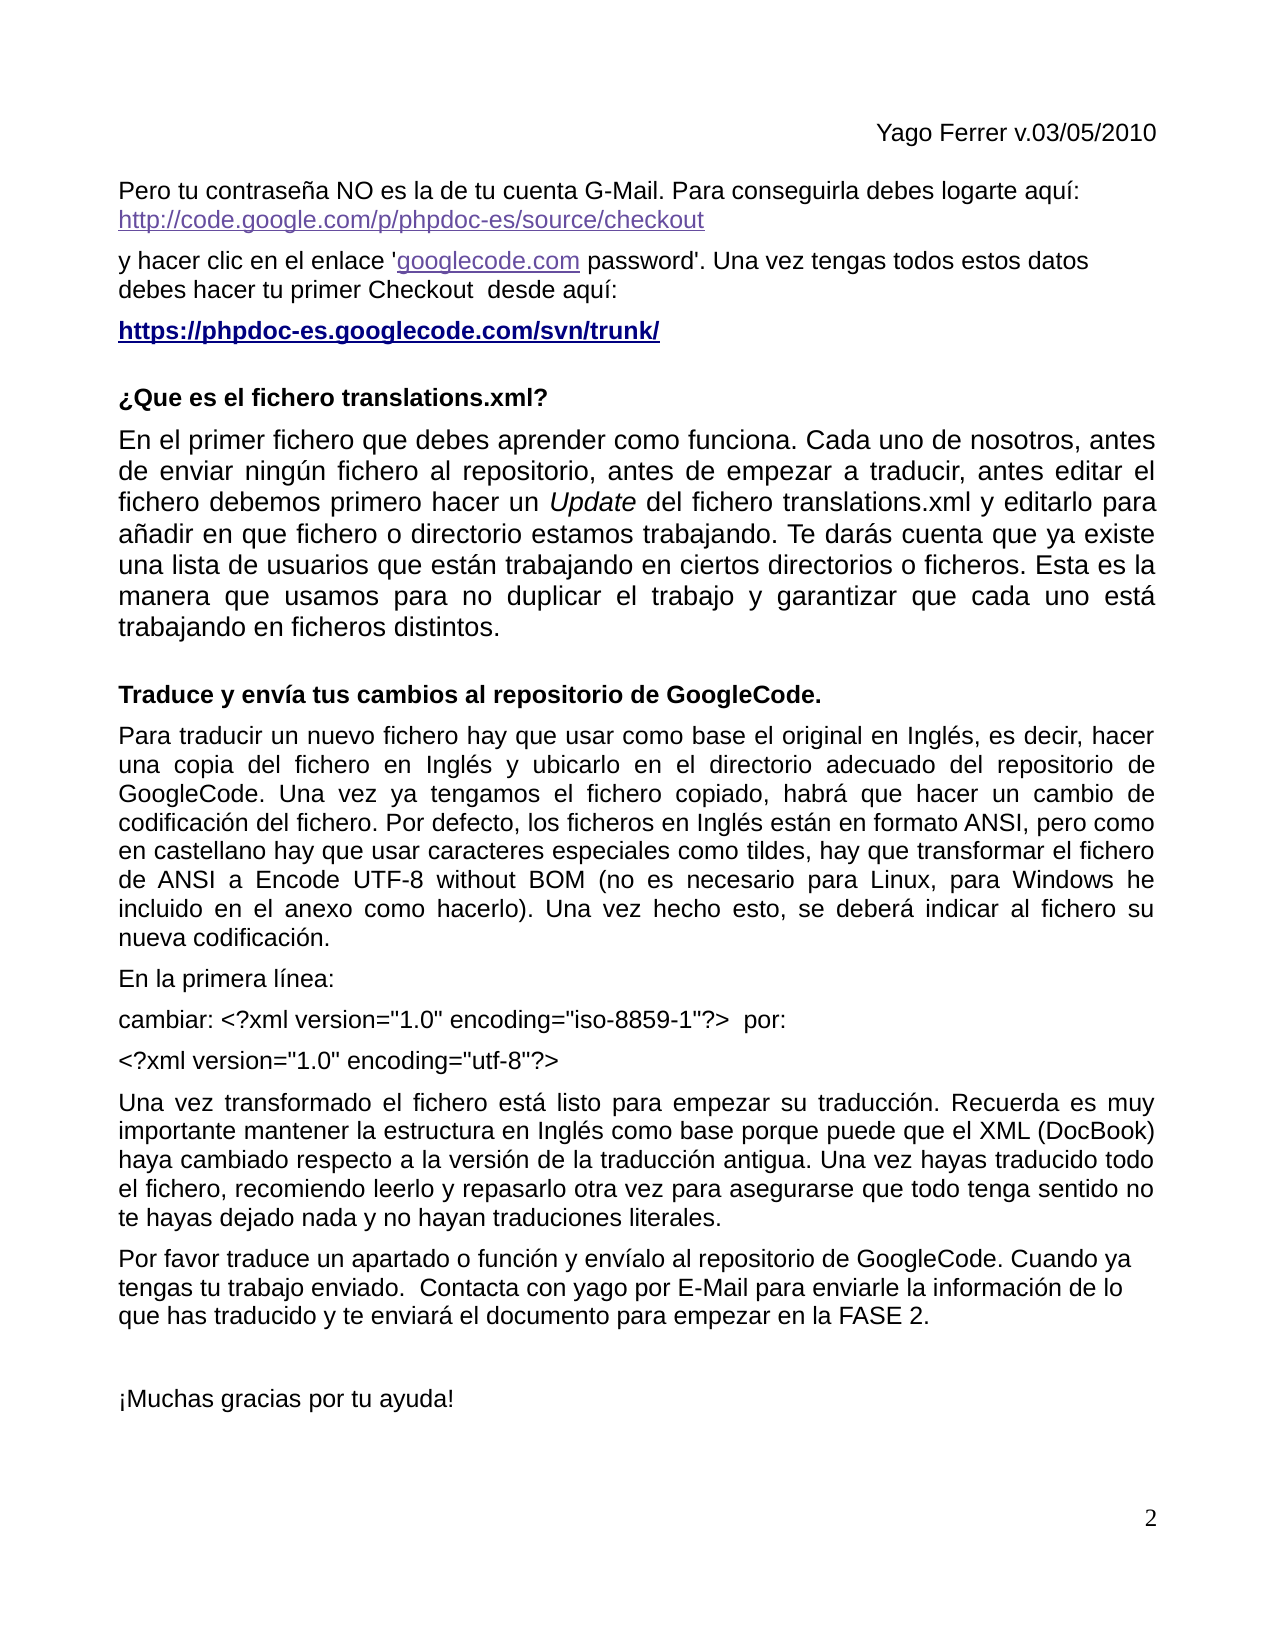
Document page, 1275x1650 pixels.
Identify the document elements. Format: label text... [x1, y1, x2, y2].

text https://phpdoc-es.googlecode.com/svn/trunk/ [118, 316, 1157, 345]
text Por favor traduce un apartado o función y envíalo al repositorio de GoogleCode. Cuando ya tengas tu trabajo enviado. Contacta con yago por E-Mail para enviarle la información de lo que has traducido y te enviará el documento para empezar en la FASE 2. [118, 1244, 1157, 1330]
text Pero tu contraseña NO es la de tu cuenta G-Mail. Para conseguirla debes logarte aquí: http://code.google.com/p/phpdoc-es/source/checkout [118, 176, 1157, 234]
text ¡Muchas gracias por tu ayuda! [118, 1384, 1157, 1413]
text En la primera línea: [118, 964, 1157, 993]
text Una vez transformado el fichero está listo para empezar su traducción. Recuerda es muy importante mantener la estructura en Inglés como base porque puede que el XML (DocBook) haya cambiado respecto a la versión de la traducción antigua. Una vez hayas traducido todo el fichero, recomiendo leerlo y repasarlo otra vez para asegurarse que todo tenga sentido no te hayas dejado nada y no hayan traduciones literales. [118, 1088, 1157, 1231]
text y hacer clic en el enlace 'googlecode.com password'. Una vez tengas todos estos datos debes hacer tu primer Checkout desde aquí: [118, 246, 1157, 304]
subtitle ¿Que es el fichero translations.xml? [118, 383, 1157, 411]
text <?xml version="1.0" encoding="utf-8"?> [118, 1046, 1157, 1075]
text Para traducir un nuevo fichero hay que usar como base el original en Inglés, es decir, hacer una copia del fichero en Inglés y ubicarlo en el directorio adecuado del repositorio de GoogleCode. Una vez ya tengamos el fichero copiado, habrá que hacer un cambio de codificación del fichero. Por defecto, los ficheros en Inglés están en formato ANSI, pero como en castellano hay que usar caracteres especiales como tildes, hay que transformar el fichero de ANSI a Encode UTF-8 without BOM (no es necesario para Linux, para Windows he incluido en el anexo como hacerlo). Una vez hecho esto, se deberá indicar al fichero su nueva codificación. [118, 721, 1157, 951]
text cambiar: <?xml version="1.0" encoding="iso-8859-1"?> por: [118, 1005, 1157, 1034]
text En el primer fichero que debes aprender como funciona. Cada uno de nosotros, antes de enviar ningún fichero al repositorio, antes de empezar a traducir, antes editar el fichero debemos primero hacer un Update del fichero translations.xml y editarlo para añadir en que fichero o directorio estamos trabajando. Te darás cuenta que ya existe una lista de usuarios que están trabajando en ciertos directorios o ficheros. Esta es la manera que usamos para no duplicar el trabajo y garantizar que cada uno está trabajando en ficheros distintos. [118, 424, 1157, 643]
subtitle Traduce y envía tus cambios al repositorio de GoogleCode. [118, 680, 1157, 709]
